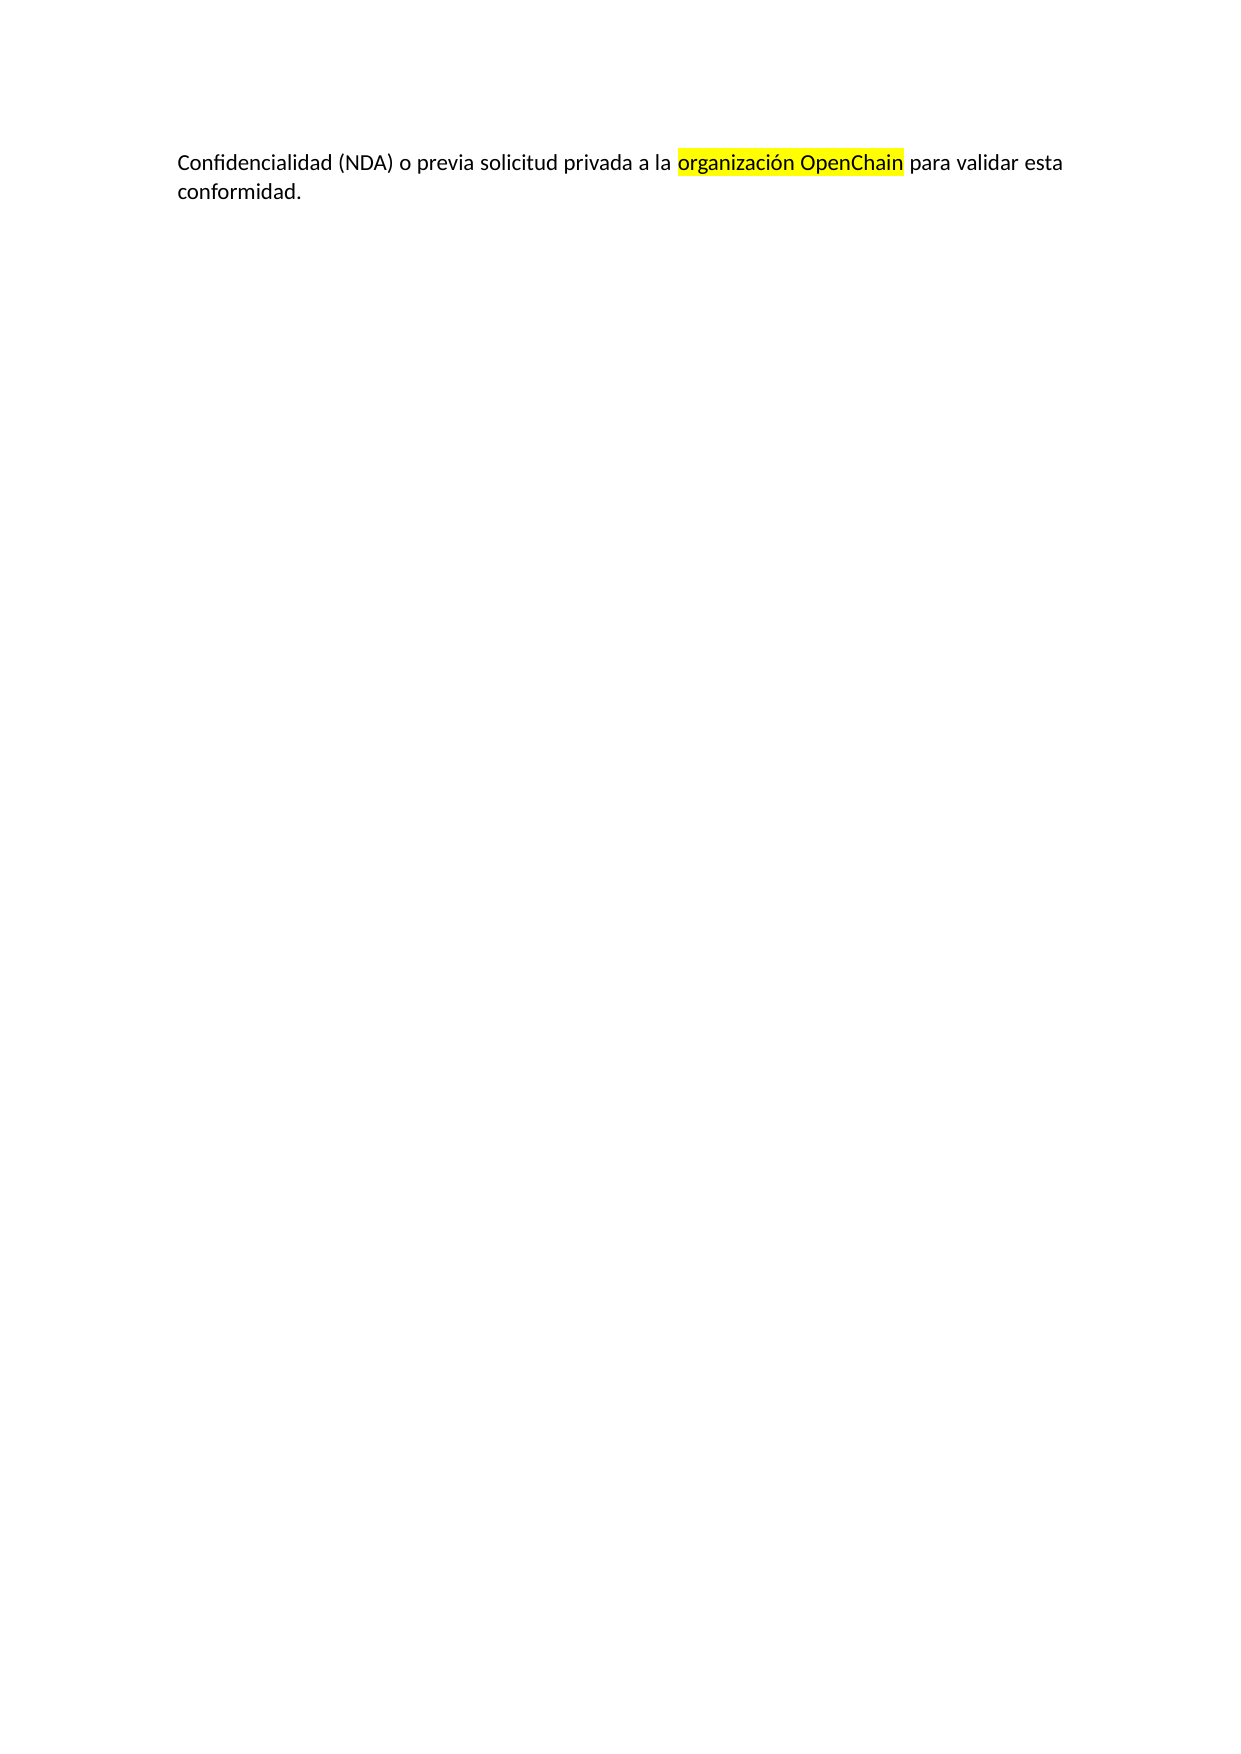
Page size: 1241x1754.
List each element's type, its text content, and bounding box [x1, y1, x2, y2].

text Confidencialidad (NDA) o previa solicitud privada a la organización OpenChain para validar esta conformidad. [177, 148, 1063, 206]
